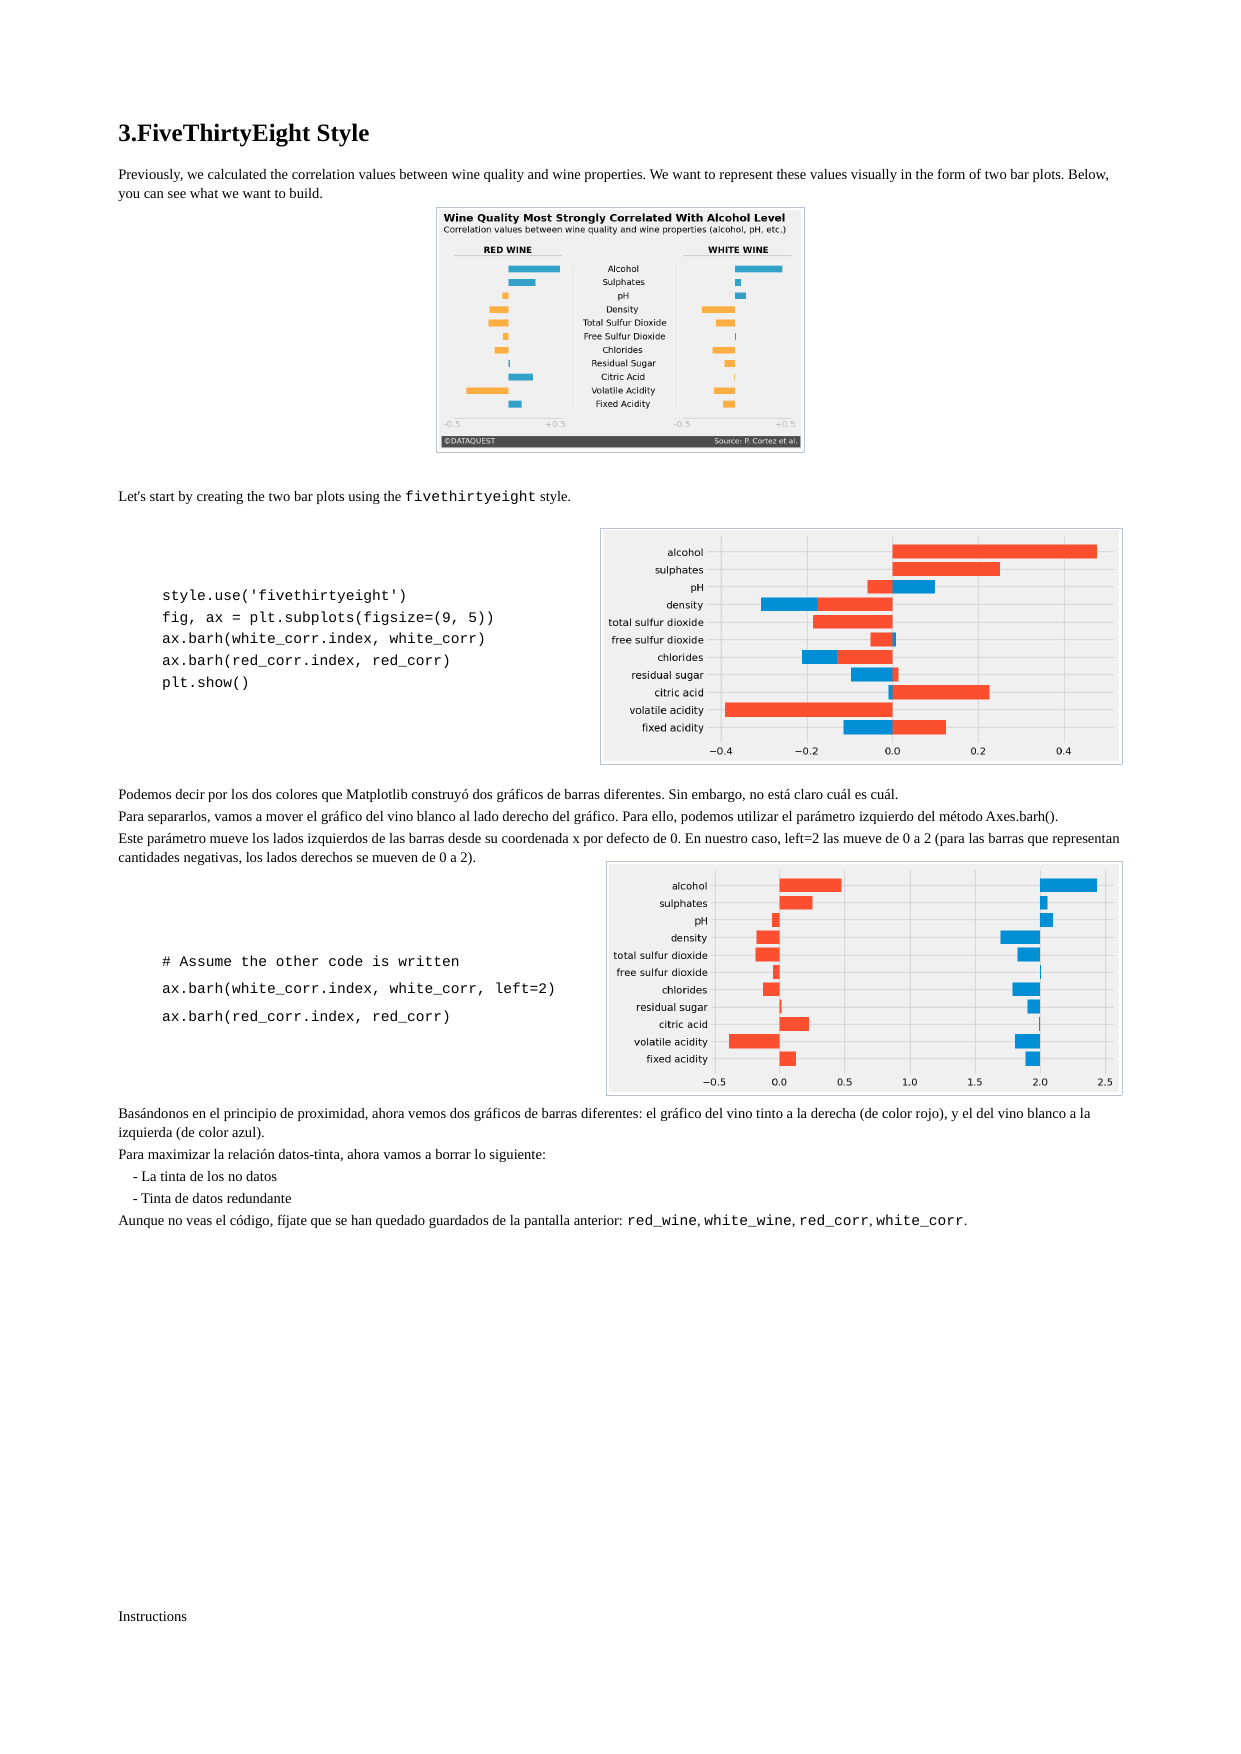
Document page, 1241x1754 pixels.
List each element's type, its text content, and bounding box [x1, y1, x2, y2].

text style.use('fivethirtyeight') [162, 588, 600, 605]
text Este parámetro mueve los lados izquierdos de las barras desde su coordenada x por defecto de 0. En nuestro caso, left=2 las mueve de 0 a 2 (para las barras que representan cantidades negativas, los lados derechos se mueven de 0 a 2). [118, 830, 1122, 866]
picture [603, 530, 1119, 761]
text - Tinta de datos redundante [118, 1190, 1122, 1207]
text Para separarlos, vamos a mover el gráfico del vino blanco al lado derecho del gráfico. Para ello, podemos utilizar el parámetro izquierdo del método Axes.barh(). [118, 808, 1122, 825]
text Let's start by creating the two bar plots using the fivethirtyeight style. [118, 488, 1122, 506]
text ax.barh(red_corr.index, red_corr) [162, 653, 600, 670]
text ax.barh(white_corr.index, white_corr) [162, 632, 600, 648]
picture [439, 210, 802, 449]
text - La tinta de los no datos [118, 1168, 1122, 1184]
text Aunque no veas el código, fíjate que se han quedado guardados de la pantalla anterior: red_wine, white_wine, red_corr, white_corr. [118, 1212, 1122, 1230]
text Instructions [118, 1607, 1122, 1624]
text ax.barh(red_corr.index, red_corr) [162, 1009, 606, 1026]
text 3.FiveThirtyEight Style [118, 118, 1122, 147]
text Previously, we calculated the correlation values between wine quality and wine properties. We want to represent these values visually in the form of two bar plots. Below, you can see what we want to build. [118, 166, 1122, 202]
text fig, ax = plt.subplots(figsize=(9, 5)) [162, 610, 600, 627]
picture [608, 864, 1119, 1092]
text Basándonos en el principio de proximidad, ahora vemos dos gráficos de barras diferentes: el gráfico del vino tinto a la derecha (de color rojo), y el del vino blanco a la izquierda (de color azul). [118, 1104, 1122, 1141]
text Podemos decir por los dos colores que Matplotlib construyó dos gráficos de barras diferentes. Sin embargo, no está claro cuál es cuál. [118, 786, 1122, 803]
text # Assume the other code is written [162, 954, 606, 971]
text plt.show() [162, 675, 600, 692]
text ax.barh(white_corr.index, white_corr, left=2) [162, 982, 606, 998]
text Para maximizar la relación datos-tinta, ahora vamos a borrar lo siguiente: [118, 1146, 1122, 1163]
